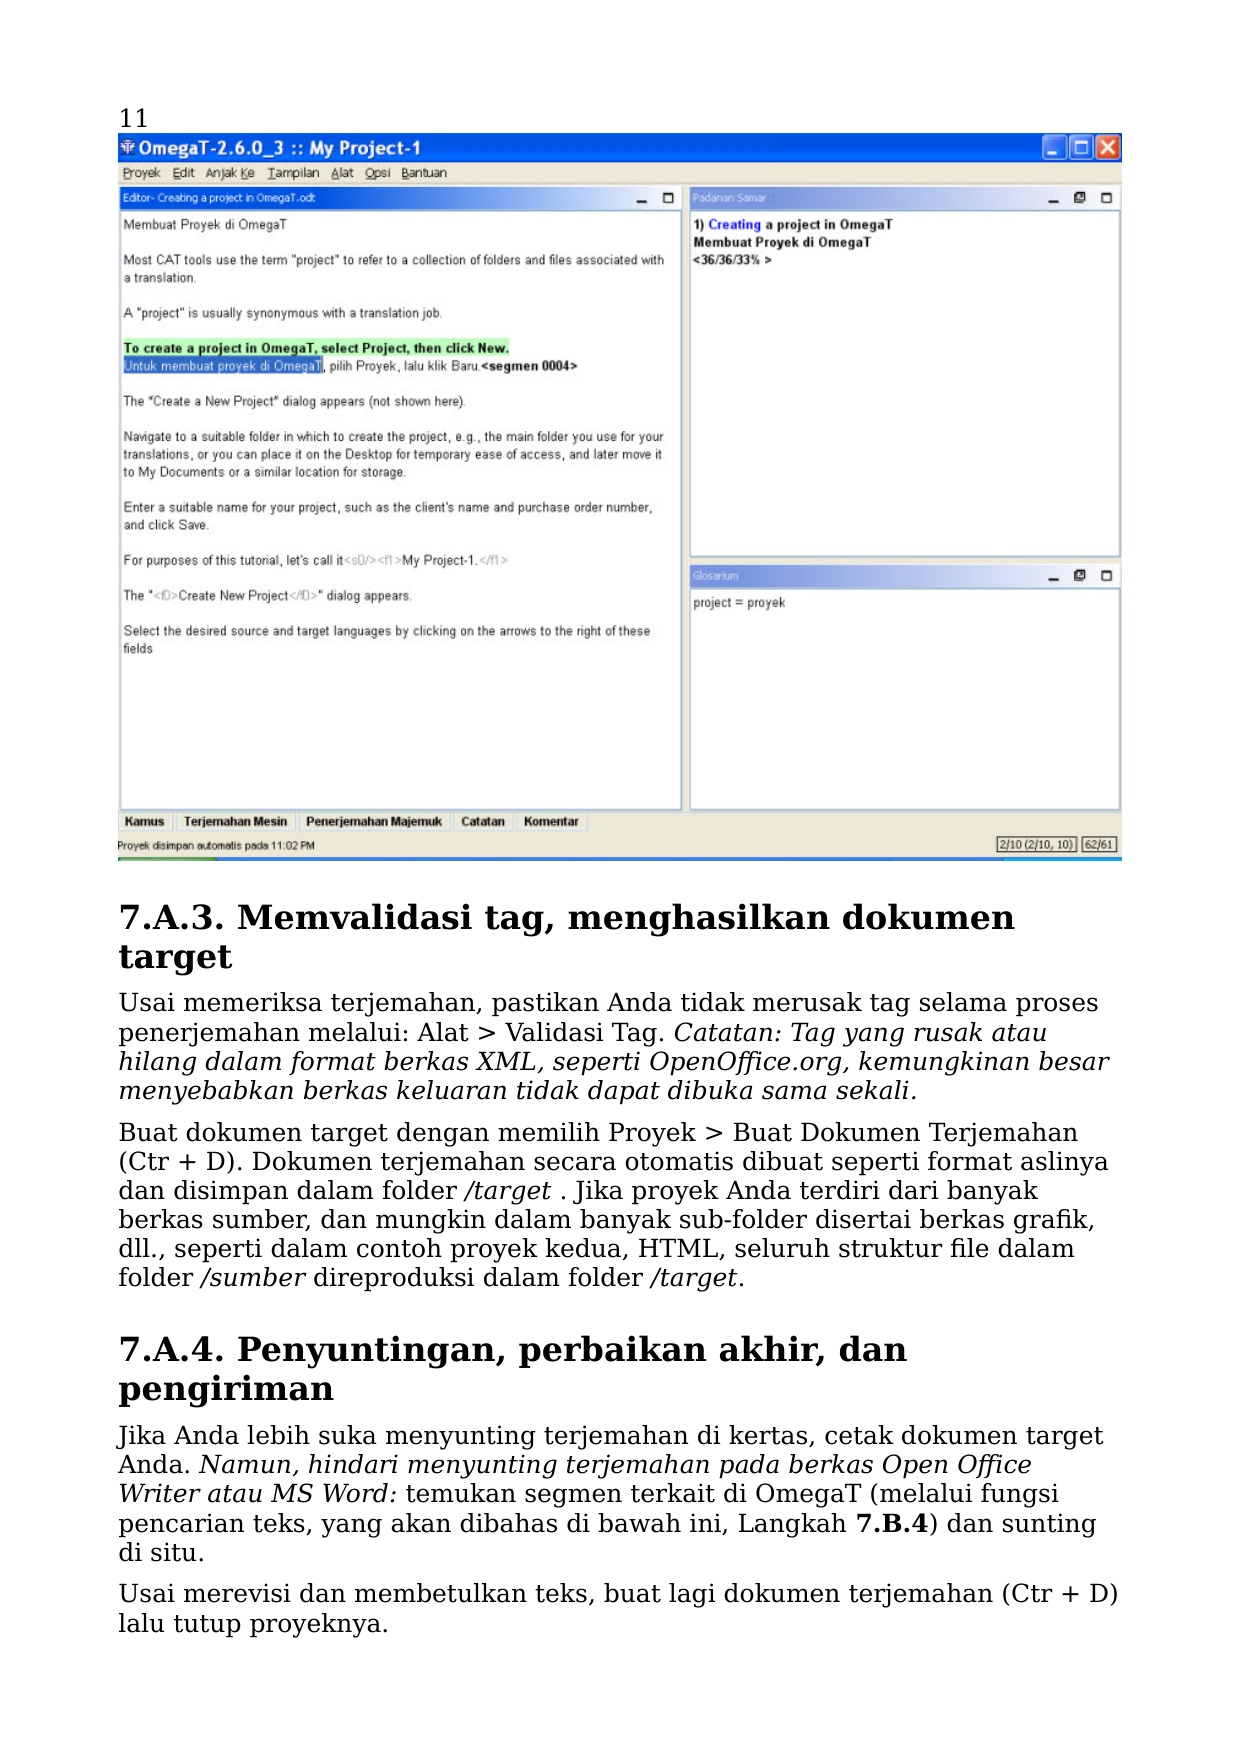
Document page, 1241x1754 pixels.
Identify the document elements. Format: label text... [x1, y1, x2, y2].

text Jika Anda lebih suka menyunting terjemahan di kertas, cetak dokumen target Anda. Namun, hindari menyunting terjemahan pada berkas Open Office Writer atau MS Word: temukan segmen terkait di OmegaT (melalui fungsi pencarian teks, yang akan dibahas di bawah ini, Langkah 7.B.4) dan sunting di situ. [118, 1421, 1122, 1567]
text Usai merevisi dan membetulkan teks, buat lagi dokumen terjemahan (Ctr + D) lalu tutup proyeknya. [118, 1579, 1122, 1638]
text Usai memeriksa terjemahan, pastikan Anda tidak merusak tag selama proses penerjemahan melalui: Alat > Validasi Tag. Catatan: Tag yang rusak atau hilang dalam format berkas XML, seperti OpenOffice.org, kemungkinan besar menyebabkan berkas keluaran tidak dapat dibuka sama sekali. [118, 988, 1122, 1105]
subtitle 7.A.3. Memvalidasi tag, menghasilkan dokumen target [118, 898, 1122, 976]
text Buat dokumen target dengan memilih Proyek > Buat Dokumen Terjemahan (Ctr + D). Dokumen terjemahan secara otomatis dibuat seperti format aslinya dan disimpan dalam folder /target . Jika proyek Anda terdiri dari banyak berkas sumber, dan mungkin dalam banyak sub-folder disertai berkas grafik, dll., seperti dalam contoh proyek kedua, HTML, seluruh struktur file dalam folder /sumber direproduksi dalam folder /target. [118, 1118, 1122, 1293]
subtitle 7.A.4. Penyuntingan, perbaikan akhir, dan pengiriman [118, 1330, 1122, 1408]
